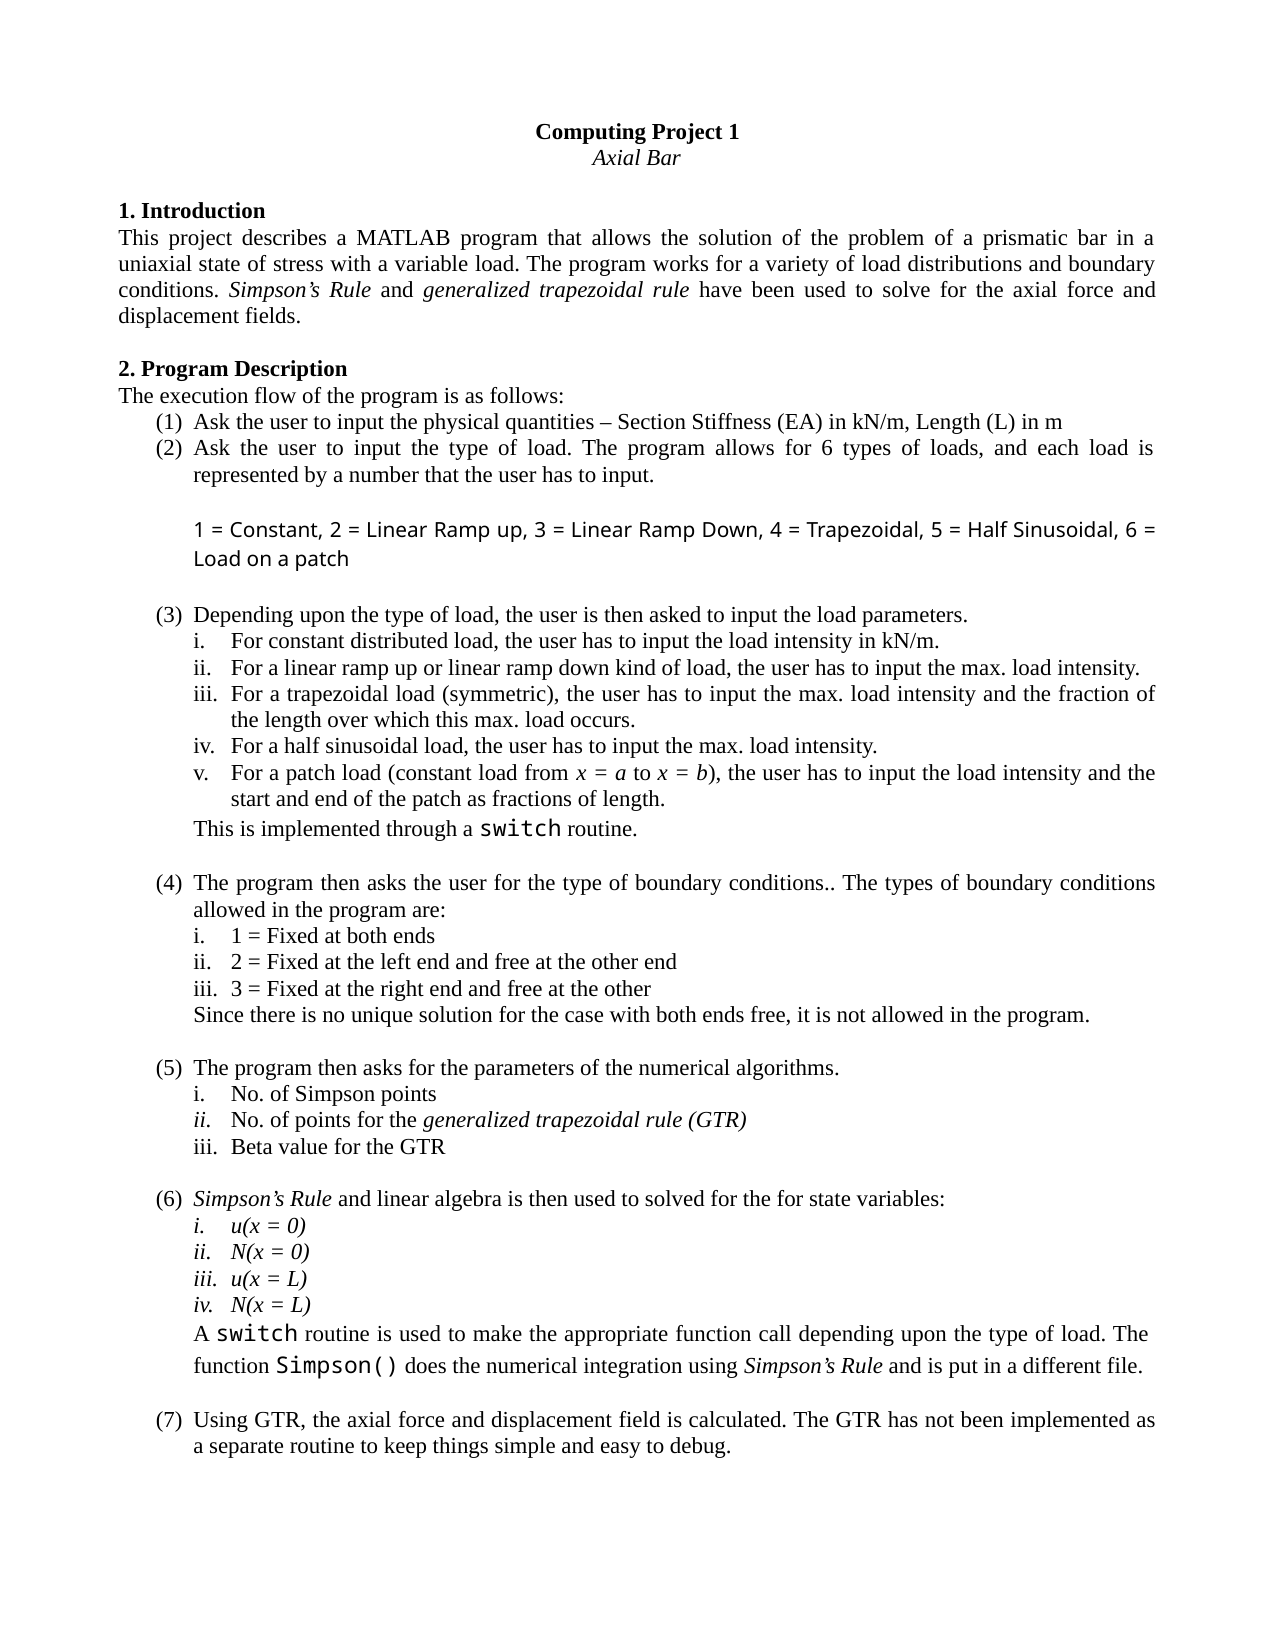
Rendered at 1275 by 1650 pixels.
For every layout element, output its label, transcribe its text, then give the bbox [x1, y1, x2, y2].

list Using GTR, the axial force and displacement field is calculated. The GTR has not been implemented as a separate routine to keep things simple and easy to debug. [156, 1406, 1157, 1459]
text Axial Bar [118, 144, 1157, 171]
list N(x = L) [193, 1291, 1157, 1317]
text 1. Introduction [118, 197, 1157, 223]
text This is implemented through a switch routine. [118, 812, 1157, 843]
text A switch routine is used to make the appropriate function call depending upon the type of load. The function Simpson() does the numerical integration using Simpson’s Rule and is put in a different file. [118, 1317, 1157, 1380]
list The program then asks for the parameters of the numerical algorithms. [156, 1054, 1157, 1080]
list 1 = Fixed at both ends [193, 922, 1157, 948]
list For a linear ramp up or linear ramp down kind of load, the user has to input the max. load intensity. [193, 653, 1157, 680]
list Beta value for the GTR [193, 1133, 1157, 1159]
text Computing Project 1 [118, 118, 1157, 144]
list 1 = Constant, 2 = Linear Ramp up, 3 = Linear Ramp Down, 4 = Trapezoidal, 5 = Half Sinusoidal, 6 = Load on a patch [156, 516, 1157, 572]
list For a half sinusoidal load, the user has to input the max. load intensity. [193, 733, 1157, 759]
list u(x = 0) [193, 1212, 1157, 1238]
list u(x = L) [193, 1264, 1157, 1291]
list Ask the user to input the physical quantities – Section Stiffness (EA) in kN/m, Length (L) in m [156, 408, 1157, 434]
list The program then asks the user for the type of boundary conditions.. The types of boundary conditions allowed in the program are: [156, 869, 1157, 922]
list For constant distributed load, the user has to input the load intensity in kN/m. [193, 627, 1157, 653]
list N(x = 0) [193, 1238, 1157, 1264]
list No. of points for the generalized trapezoidal rule (GTR) [193, 1106, 1157, 1133]
text The execution flow of the program is as follows: [118, 382, 1157, 408]
list 2 = Fixed at the left end and free at the other end [193, 948, 1157, 975]
text 2. Program Description [118, 355, 1157, 382]
list Depending upon the type of load, the user is then asked to input the load parameters. [156, 601, 1157, 627]
text Since there is no unique solution for the case with both ends free, it is not allowed in the program. [118, 1001, 1157, 1027]
list For a trapezoidal load (symmetric), the user has to input the max. load intensity and the fraction of the length over which this max. load occurs. [193, 680, 1157, 733]
text This project describes a MATLAB program that allows the solution of the problem of a prismatic bar in a uniaxial state of stress with a variable load. The program works for a variety of load distributions and boundary conditions. Simpson’s Rule and generalized trapezoidal rule have been used to solve for the axial force and displacement fields. [118, 223, 1157, 329]
list 3 = Fixed at the right end and free at the other [193, 975, 1157, 1001]
list No. of Simpson points [193, 1080, 1157, 1106]
list For a patch load (constant load from x = a to x = b), the user has to input the load intensity and the start and end of the patch as fractions of length. [193, 759, 1157, 812]
list Ask the user to input the type of load. The program allows for 6 types of loads, and each load is represented by a number that the user has to input. [156, 434, 1157, 487]
list Simpson’s Rule and linear algebra is then used to solved for the for state variables: [156, 1186, 1157, 1212]
